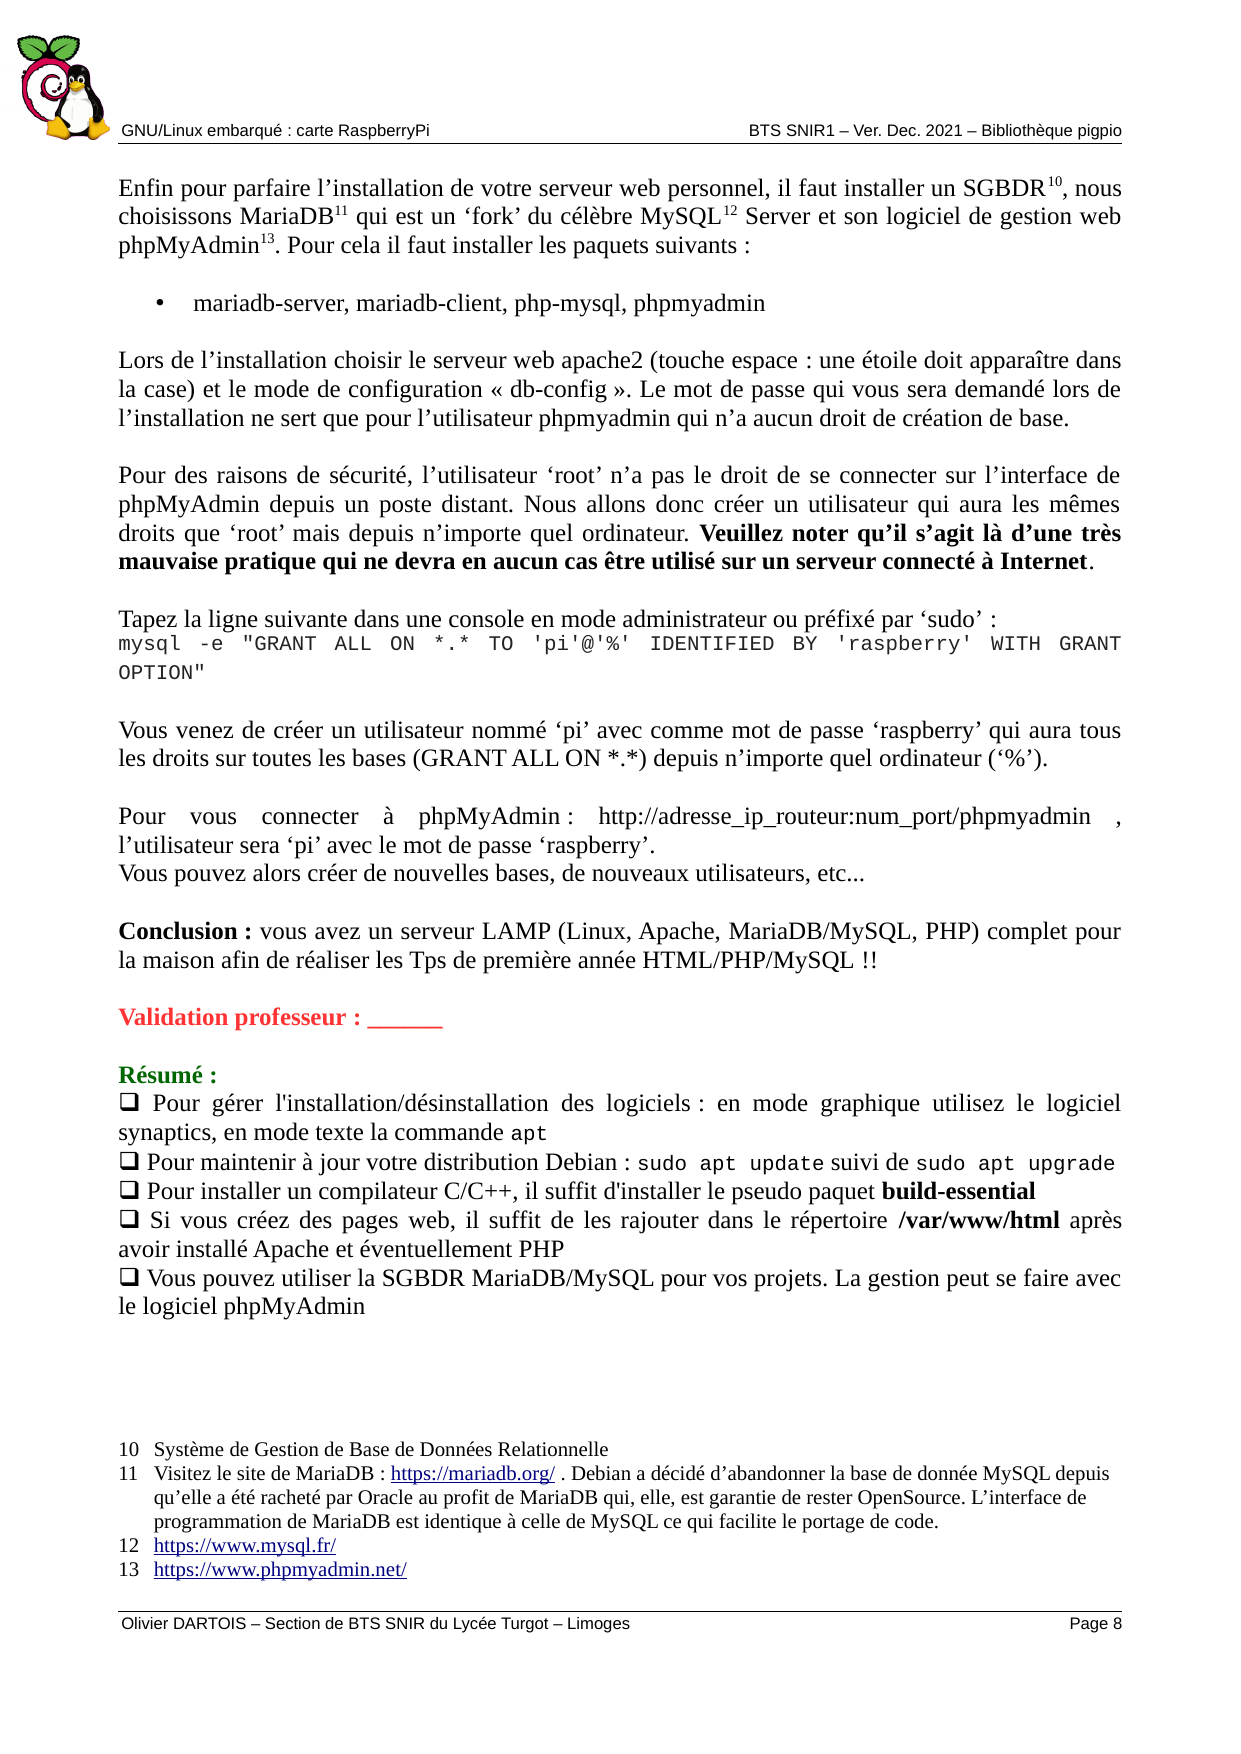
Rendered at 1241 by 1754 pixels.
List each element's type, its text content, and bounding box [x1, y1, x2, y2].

picture [0, 31, 112, 142]
text Vous venez de créer un utilisateur nommé ‘pi’ avec comme mot de passe ‘raspberry’ qui aura tous les droits sur toutes les bases (GRANT ALL ON *.*) depuis n’importe quel ordinateur (‘%’). [118, 715, 1122, 772]
text Tapez la ligne suivante dans une console en mode administrateur ou préfixé par ‘sudo’ : [118, 604, 1122, 633]
text Enfin pour parfaire l’installation de votre serveur web personnel, il faut installer un SGBDR, nous choisissons MariaDB qui est un ‘fork’ du célèbre MySQL Server et son logiciel de gestion web phpMyAdmin. Pour cela il faut installer les paquets suivants : [118, 173, 1122, 259]
text ❑ Pour gérer l'installation/désinstallation des logiciels : en mode graphique utilisez le logiciel synaptics, en mode texte la commande apt [118, 1088, 1122, 1147]
text Validation professeur : ______ [118, 1002, 1122, 1031]
text Visitez le site de MariaDB : https://mariadb.org/ . Debian a décidé d’abandonner la base de donnée MySQL depuis qu’elle a été racheté par Oracle au profit de MariaDB qui, elle, est garantie de rester OpenSource. L’interface de programmation de MariaDB est identique à celle de MySQL ce qui facilite le portage de code. [118, 1461, 1122, 1533]
text ❑ Vous pouvez utiliser la SGBDR MariaDB/MySQL pour vos projets. La gestion peut se faire avec le logiciel phpMyAdmin [118, 1263, 1122, 1320]
text Conclusion : vous avez un serveur LAMP (Linux, Apache, MariaDB/MySQL, PHP) complet pour la maison afin de réaliser les Tps de première année HTML/PHP/MySQL !! [118, 916, 1122, 973]
text Pour des raisons de sécurité, l’utilisateur ‘root’ n’a pas le droit de se connecter sur l’interface de phpMyAdmin depuis un poste distant. Nous allons donc créer un utilisateur qui aura les mêmes droits que ‘root’ mais depuis n’importe quel ordinateur. Veuillez noter qu’il s’agit là d’une très mauvaise pratique qui ne devra en aucun cas être utilisé sur un serveur connecté à Internet. [118, 460, 1122, 575]
text ❑ Si vous créez des pages web, il suffit de les rajouter dans le répertoire /var/www/html après avoir installé Apache et éventuellement PHP [118, 1205, 1122, 1263]
text Pour vous connecter à phpMyAdmin : http://adresse_ip_routeur:num_port/phpmyadmin , l’utilisateur sera ‘pi’ avec le mot de passe ‘raspberry’. [118, 801, 1122, 858]
text ❑ Pour maintenir à jour votre distribution Debian : sudo apt update suivi de sudo apt upgrade [118, 1147, 1122, 1176]
text https://www.mysql.fr/ [118, 1533, 1122, 1557]
text Vous pouvez alors créer de nouvelles bases, de nouveaux utilisateurs, etc... [118, 858, 1122, 887]
text https://www.phpmyadmin.net/ [118, 1557, 1122, 1581]
list mariadb-server, mariadb-client, php-mysql, phpmyadmin [156, 288, 1122, 316]
text mysql -e "GRANT ALL ON *.* TO 'pi'@'%' IDENTIFIED BY 'raspberry' WITH GRANT OPTION" [118, 633, 1122, 686]
text ❑ Pour installer un compilateur C/C++, il suffit d'installer le pseudo paquet build-essential [118, 1176, 1122, 1205]
text Résumé : [118, 1060, 1122, 1088]
text Système de Gestion de Base de Données Relationnelle [118, 1437, 1122, 1461]
text Lors de l’installation choisir le serveur web apache2 (touche espace : une étoile doit apparaître dans la case) et le mode de configuration « db-config ». Le mot de passe qui vous sera demandé lors de l’installation ne sert que pour l’utilisateur phpmyadmin qui n’a aucun droit de création de base. [118, 345, 1122, 431]
